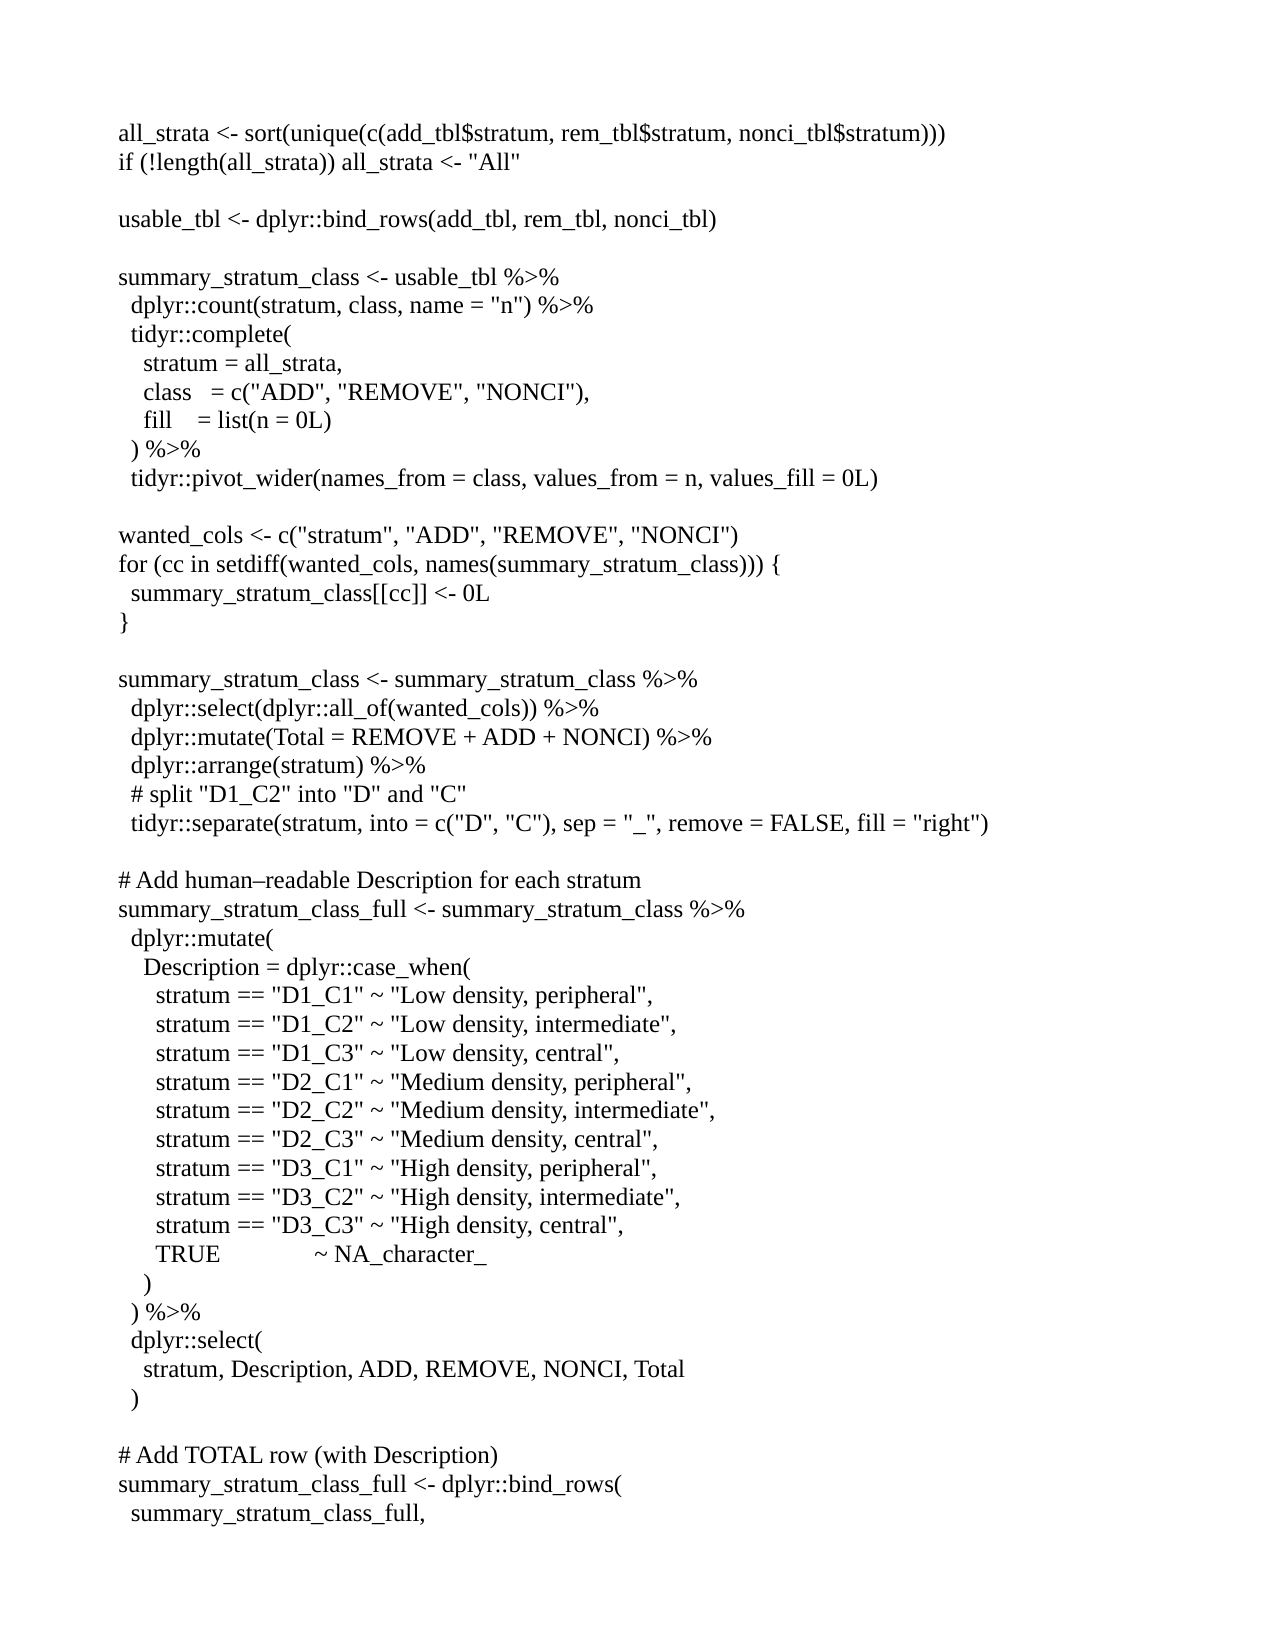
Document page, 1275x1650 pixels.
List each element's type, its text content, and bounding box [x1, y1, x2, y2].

text # split "D1_C2" into "D" and "C" [118, 779, 1157, 808]
text tidyr::complete( [118, 319, 1157, 348]
text dplyr::arrange(stratum) %>% [118, 751, 1157, 779]
text # Add human–readable Description for each stratum [118, 866, 1157, 894]
text tidyr::pivot_wider(names_from = class, values_from = n, values_fill = 0L) [118, 463, 1157, 492]
text tidyr::separate(stratum, into = c("D", "C"), sep = "_", remove = FALSE, fill = "right") [118, 808, 1157, 837]
text stratum == "D3_C1" ~ "High density, peripheral", [118, 1153, 1157, 1182]
text for (cc in setdiff(wanted_cols, names(summary_stratum_class))) { [118, 549, 1157, 578]
text summary_stratum_class_full, [118, 1498, 1157, 1527]
text } [118, 607, 1157, 636]
text summary_stratum_class <- usable_tbl %>% [118, 262, 1157, 291]
text # Add TOTAL row (with Description) [118, 1441, 1157, 1469]
text TRUE ~ NA_character_ [118, 1239, 1157, 1268]
text dplyr::mutate(Total = REMOVE + ADD + NONCI) %>% [118, 722, 1157, 751]
text stratum == "D3_C3" ~ "High density, central", [118, 1211, 1157, 1239]
text if (!length(all_strata)) all_strata <- "All" [118, 147, 1157, 176]
text ) [118, 1268, 1157, 1297]
text stratum == "D3_C2" ~ "High density, intermediate", [118, 1182, 1157, 1211]
text usable_tbl <- dplyr::bind_rows(add_tbl, rem_tbl, nonci_tbl) [118, 204, 1157, 233]
text summary_stratum_class <- summary_stratum_class %>% [118, 664, 1157, 693]
text dplyr::count(stratum, class, name = "n") %>% [118, 291, 1157, 319]
text stratum == "D1_C3" ~ "Low density, central", [118, 1038, 1157, 1067]
text stratum == "D1_C1" ~ "Low density, peripheral", [118, 981, 1157, 1009]
text ) [118, 1383, 1157, 1412]
text stratum == "D2_C3" ~ "Medium density, central", [118, 1124, 1157, 1153]
text dplyr::select(dplyr::all_of(wanted_cols)) %>% [118, 693, 1157, 722]
text fill = list(n = 0L) [118, 406, 1157, 434]
text Description = dplyr::case_when( [118, 952, 1157, 981]
text ) %>% [118, 434, 1157, 463]
text summary_stratum_class_full <- summary_stratum_class %>% [118, 894, 1157, 923]
text class = c("ADD", "REMOVE", "NONCI"), [118, 377, 1157, 406]
text ) %>% [118, 1297, 1157, 1326]
text dplyr::mutate( [118, 923, 1157, 952]
text dplyr::select( [118, 1326, 1157, 1354]
text stratum == "D2_C2" ~ "Medium density, intermediate", [118, 1096, 1157, 1124]
text stratum, Description, ADD, REMOVE, NONCI, Total [118, 1354, 1157, 1383]
text summary_stratum_class[[cc]] <- 0L [118, 578, 1157, 607]
text stratum == "D2_C1" ~ "Medium density, peripheral", [118, 1067, 1157, 1096]
text stratum = all_strata, [118, 348, 1157, 377]
text wanted_cols <- c("stratum", "ADD", "REMOVE", "NONCI") [118, 521, 1157, 549]
text stratum == "D1_C2" ~ "Low density, intermediate", [118, 1009, 1157, 1038]
text all_strata <- sort(unique(c(add_tbl$stratum, rem_tbl$stratum, nonci_tbl$stratum))) [118, 118, 1157, 147]
text summary_stratum_class_full <- dplyr::bind_rows( [118, 1469, 1157, 1498]
